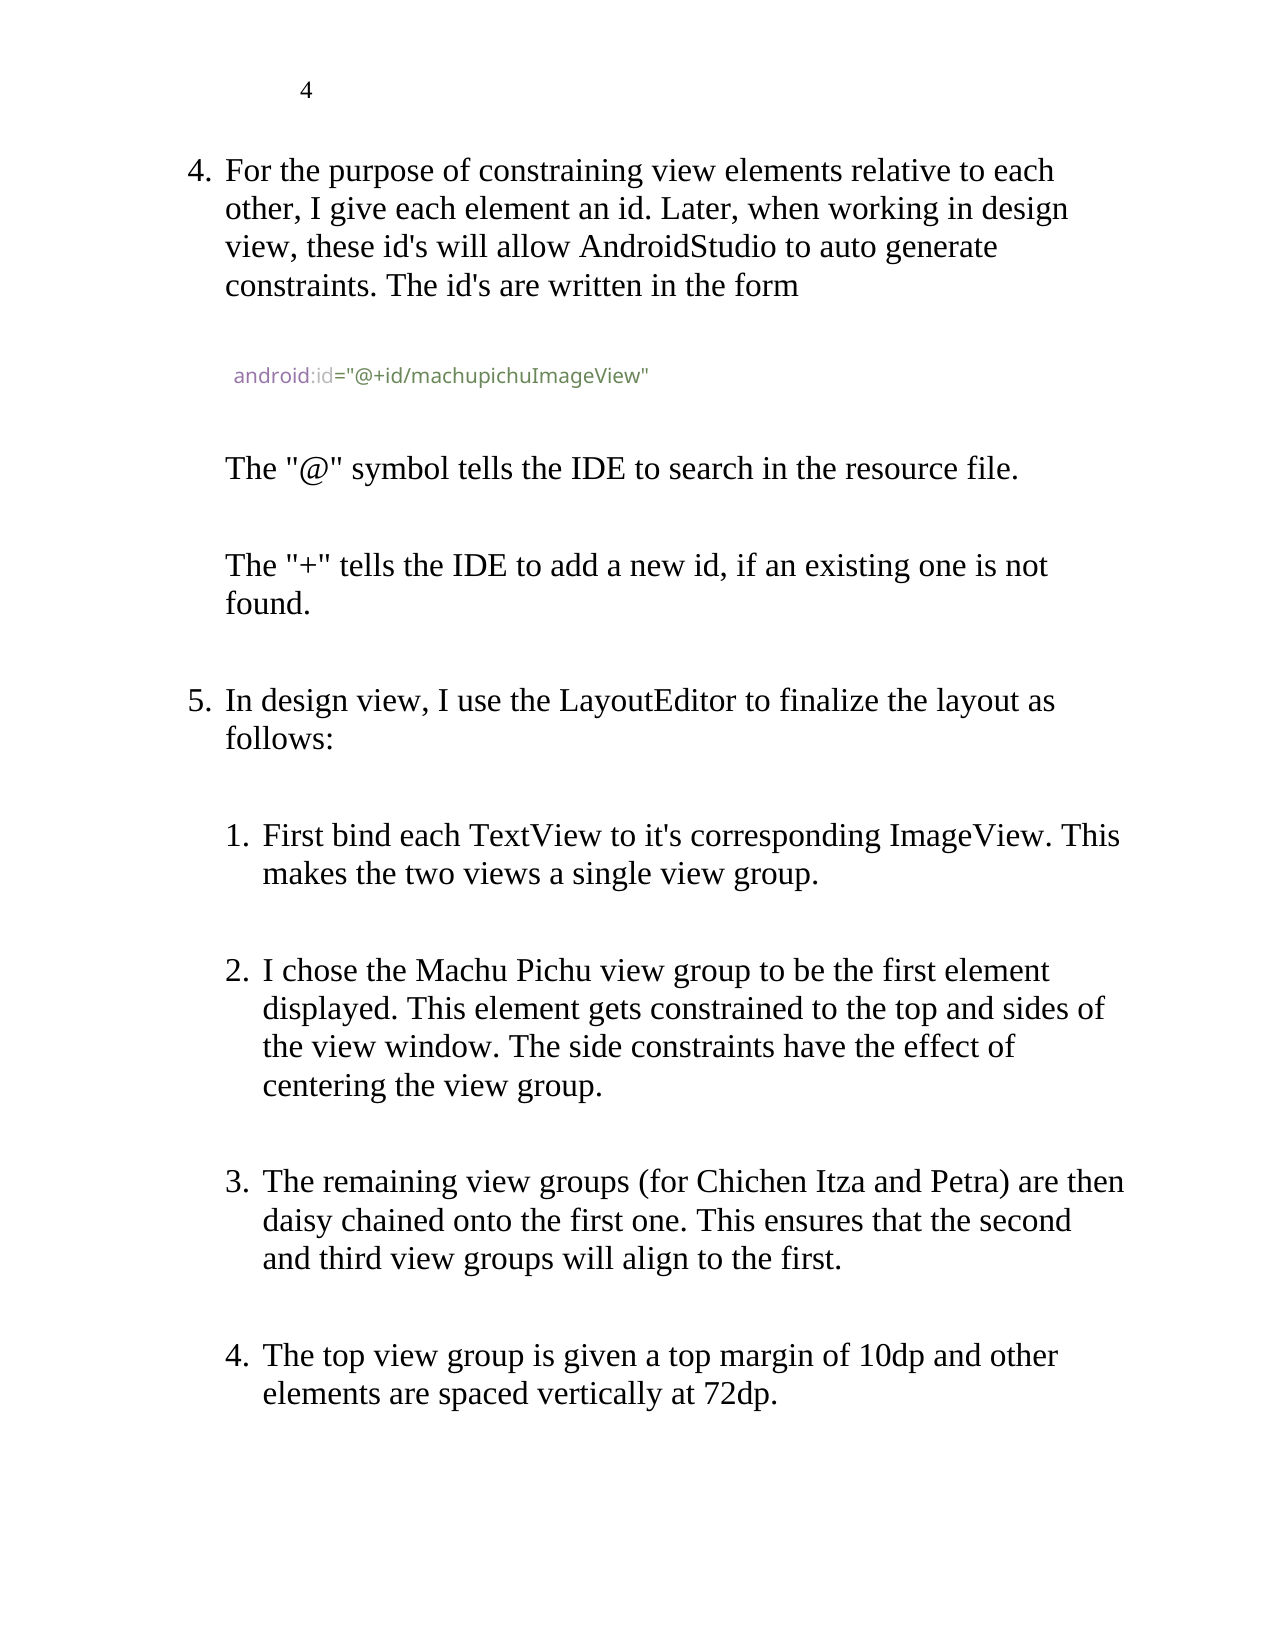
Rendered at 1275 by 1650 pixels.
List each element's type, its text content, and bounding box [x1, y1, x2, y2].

list The "@" symbol tells the IDE to search in the resource file. [187, 448, 1125, 487]
list I chose the Machu Pichu view group to be the first element displayed. This element gets constrained to the top and sides of the view window. The side constraints have the effect of centering the view group. [225, 950, 1125, 1103]
list The remaining view groups (for Chichen Itza and Petra) are then daisy chained onto the first one. This ensures that the second and third view groups will align to the first. [225, 1162, 1125, 1277]
list For the purpose of constraining view elements relative to each other, I give each element an id. Later, when working in design view, these id's will allow AndroidStudio to auto generate constraints. The id's are written in the form [187, 150, 1125, 303]
list android:id="@+id/machupichuImageView" [187, 362, 1125, 390]
list In design view, I use the LayoutEditor to finalize the layout as follows: [187, 680, 1125, 757]
list The top view group is given a top margin of 10dp and other elements are spaced vertically at 72dp. [225, 1335, 1125, 1412]
list First bind each TextView to it's corresponding ImageView. This makes the two views a single view group. [225, 815, 1125, 892]
list The "+" tells the IDE to add a new id, if an existing one is not found. [187, 545, 1125, 622]
